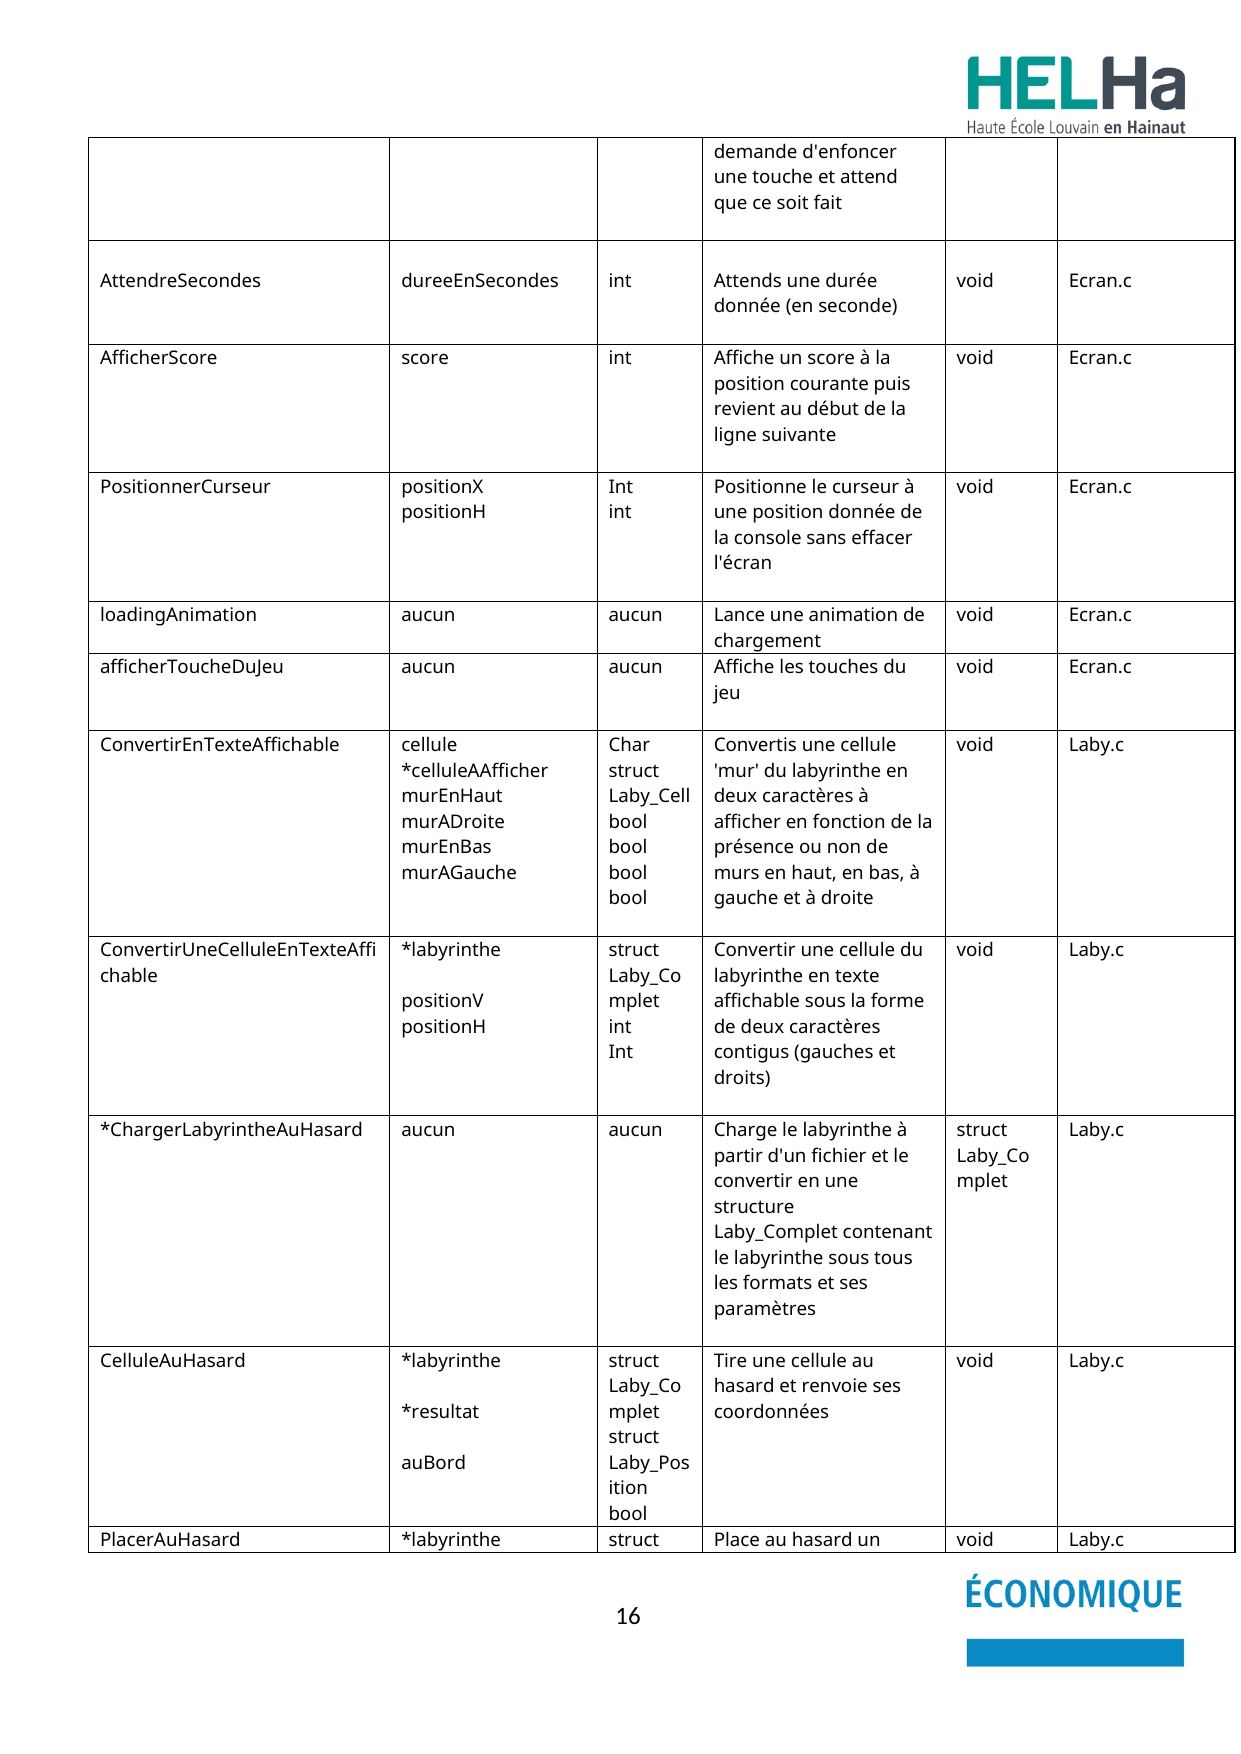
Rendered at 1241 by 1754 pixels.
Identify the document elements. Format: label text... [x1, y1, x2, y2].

table_cell PlacerAuHasard [89, 1527, 389, 1552]
table_cell *labyrinthe *resultat auBord [390, 1347, 597, 1526]
table_cell aucun [390, 602, 597, 653]
table_cell score [390, 345, 597, 472]
table_cell PositionnerCurseur [89, 473, 389, 601]
table_cell Laby.c [1058, 1527, 1234, 1552]
table_cell CelluleAuHasard [89, 1347, 389, 1526]
table_cell [598, 138, 702, 240]
table_cell void [946, 602, 1057, 653]
table_cell Positionne le curseur à une position donnée de la console sans effacer l'écran [703, 473, 945, 601]
table_cell void [946, 937, 1057, 1115]
table_cell Laby.c [1058, 1116, 1234, 1346]
table_cell cellule *celluleAAfficher murEnHaut murADroite murEnBas murAGauche [390, 731, 597, 936]
table_cell positionX positionH [390, 473, 597, 601]
table_cell *labyrinthe [390, 1527, 597, 1552]
table_cell Ecran.c [1058, 602, 1234, 653]
table_cell Lance une animation de chargement [703, 602, 945, 653]
table_cell Ecran.c [1058, 654, 1234, 730]
table_cell ConvertirUneCelluleEnTexteAffichable [89, 937, 389, 1115]
table_cell void [946, 345, 1057, 472]
table_cell Laby.c [1058, 937, 1234, 1115]
table_cell AfficherScore [89, 345, 389, 472]
table_cell Affiche un score à la position courante puis revient au début de la ligne suivante [703, 345, 945, 472]
table_cell [89, 138, 389, 240]
table_cell afficherToucheDuJeu [89, 654, 389, 730]
table_cell *ChargerLabyrintheAuHasard [89, 1116, 389, 1346]
table_cell loadingAnimation [89, 602, 389, 653]
table_cell void [946, 1527, 1057, 1552]
table_cell aucun [390, 1116, 597, 1346]
table_cell Ecran.c [1058, 345, 1234, 472]
table_cell Ecran.c [1058, 241, 1234, 343]
table_cell dureeEnSecondes [390, 241, 597, 343]
table_cell Char struct Laby_Cell bool bool bool bool [598, 731, 702, 936]
table_cell int [598, 345, 702, 472]
table_cell Laby.c [1058, 1347, 1234, 1526]
table_cell Charge le labyrinthe à partir d'un fichier et le convertir en une structure Laby_Complet contenant le labyrinthe sous tous les formats et ses paramètres [703, 1116, 945, 1346]
table_cell void [946, 1347, 1057, 1526]
table_cell struct Laby_Complet int Int [598, 937, 702, 1115]
table_cell Laby.c [1058, 731, 1234, 936]
table_cell demande d'enfoncer une touche et attend que ce soit fait [703, 138, 945, 240]
table_cell aucun [598, 1116, 702, 1346]
table_cell struct Laby_Complet struct Laby_Position bool [598, 1347, 702, 1526]
table_cell void [946, 473, 1057, 601]
table_cell Attends une durée donnée (en seconde) [703, 241, 945, 343]
table_cell [390, 138, 597, 240]
table_cell int [598, 241, 702, 343]
table_cell aucun [598, 602, 702, 653]
table_cell aucun [390, 654, 597, 730]
table_cell Tire une cellule au hasard et renvoie ses coordonnées [703, 1347, 945, 1526]
table_cell *labyrinthe positionV positionH [390, 937, 597, 1115]
table_cell struct [598, 1527, 702, 1552]
table_cell Convertis une cellule 'mur' du labyrinthe en deux caractères à afficher en fonction de la présence ou non de murs en haut, en bas, à gauche et à droite [703, 731, 945, 936]
table_cell Ecran.c [1058, 473, 1234, 601]
table_cell ConvertirEnTexteAffichable [89, 731, 389, 936]
table_cell void [946, 241, 1057, 343]
table_cell Convertir une cellule du labyrinthe en texte affichable sous la forme de deux caractères contigus (gauches et droits) [703, 937, 945, 1115]
table_cell Place au hasard un [703, 1527, 945, 1552]
table_cell [1058, 138, 1234, 240]
table_cell struct Laby_Complet [946, 1116, 1057, 1346]
table_cell Int int [598, 473, 702, 601]
table_cell aucun [598, 654, 702, 730]
table_cell [946, 153, 1057, 240]
table_cell Affiche les touches du jeu [703, 654, 945, 730]
table_cell void [946, 654, 1057, 730]
table_cell void [946, 731, 1057, 936]
table_cell AttendreSecondes [89, 241, 389, 343]
